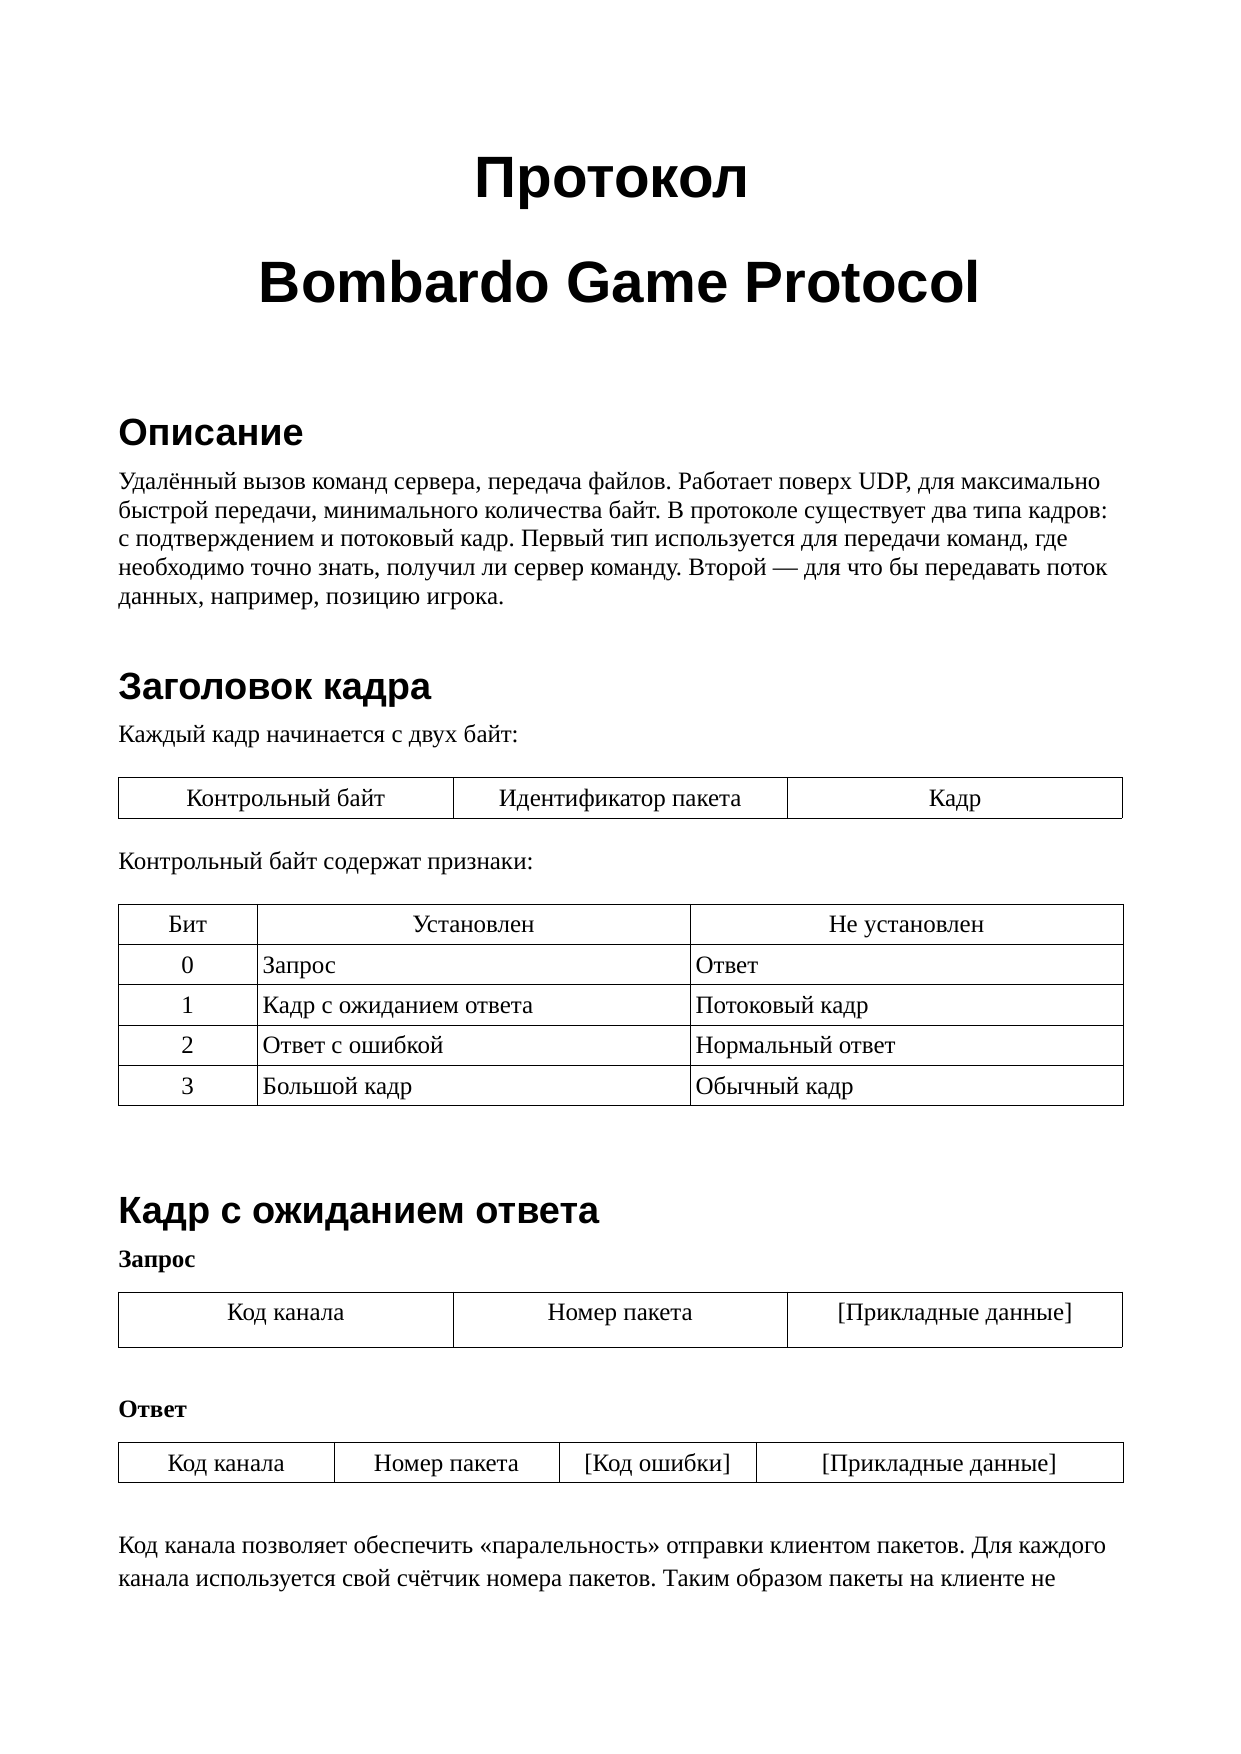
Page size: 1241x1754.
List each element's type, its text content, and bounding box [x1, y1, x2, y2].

table_header [Прикладные данные] [757, 1443, 1123, 1482]
table_cell Запрос [258, 945, 690, 984]
table_header Бит [119, 905, 257, 944]
subtitle Кадр с ожиданием ответа [118, 1188, 1122, 1232]
table_cell Обычный кадр [691, 1066, 1123, 1105]
table_cell 0 [119, 945, 257, 984]
table_cell Большой кадр [258, 1066, 690, 1105]
table_cell Ответ с ошибкой [258, 1026, 690, 1065]
table_cell 3 [119, 1066, 257, 1105]
table_header Номер пакета [335, 1443, 559, 1482]
table_cell Потоковый кадр [691, 985, 1123, 1025]
text Удалённый вызов команд сервера, передача файлов. Работает поверх UDP, для максимально быстрой передачи, минимального количества байт. В протоколе существует два типа кадров: с подтверждением и потоковый кадр. Первый тип используется для передачи команд, где необходимо точно знать, получил ли сервер команду. Второй — для что бы передавать поток данных, например, позицию игрока. [118, 466, 1122, 610]
table_header [Код ошибки] [560, 1443, 756, 1482]
table_cell Нормальный ответ [691, 1026, 1123, 1065]
table_header Кадр [788, 778, 1122, 817]
table_header Не установлен [691, 905, 1123, 944]
table_header Установлен [258, 905, 690, 944]
table_header Код канала [119, 1293, 453, 1347]
table_cell Ответ [691, 945, 1123, 984]
title Протокол [118, 143, 1122, 210]
table_header Код канала [119, 1443, 334, 1482]
text Ответ [118, 1394, 1122, 1423]
text Контрольный байт содержат признаки: [118, 846, 1122, 875]
text Каждый кадр начинается с двух байт: [118, 719, 1122, 748]
table_header Идентификатор пакета [454, 778, 787, 817]
title Bombardo Game Protocol [118, 248, 1122, 315]
table_cell Кадр с ожиданием ответа [258, 985, 690, 1025]
table_header Контрольный байт [119, 778, 453, 817]
text Запрос [118, 1244, 1122, 1273]
table_header Номер пакета [454, 1293, 787, 1347]
table_header [Прикладные данные] [788, 1293, 1122, 1347]
table_cell 2 [119, 1026, 257, 1065]
table_cell 1 [119, 985, 257, 1025]
subtitle Заголовок кадра [118, 663, 1122, 707]
subtitle Описание [118, 410, 1122, 453]
text Код канала позволяет обеспечить «паралельность» отправки клиентом пакетов. Для каждого канала используется свой счётчик номера пакетов. Таким образом пакеты на клиенте не [118, 1530, 1122, 1592]
